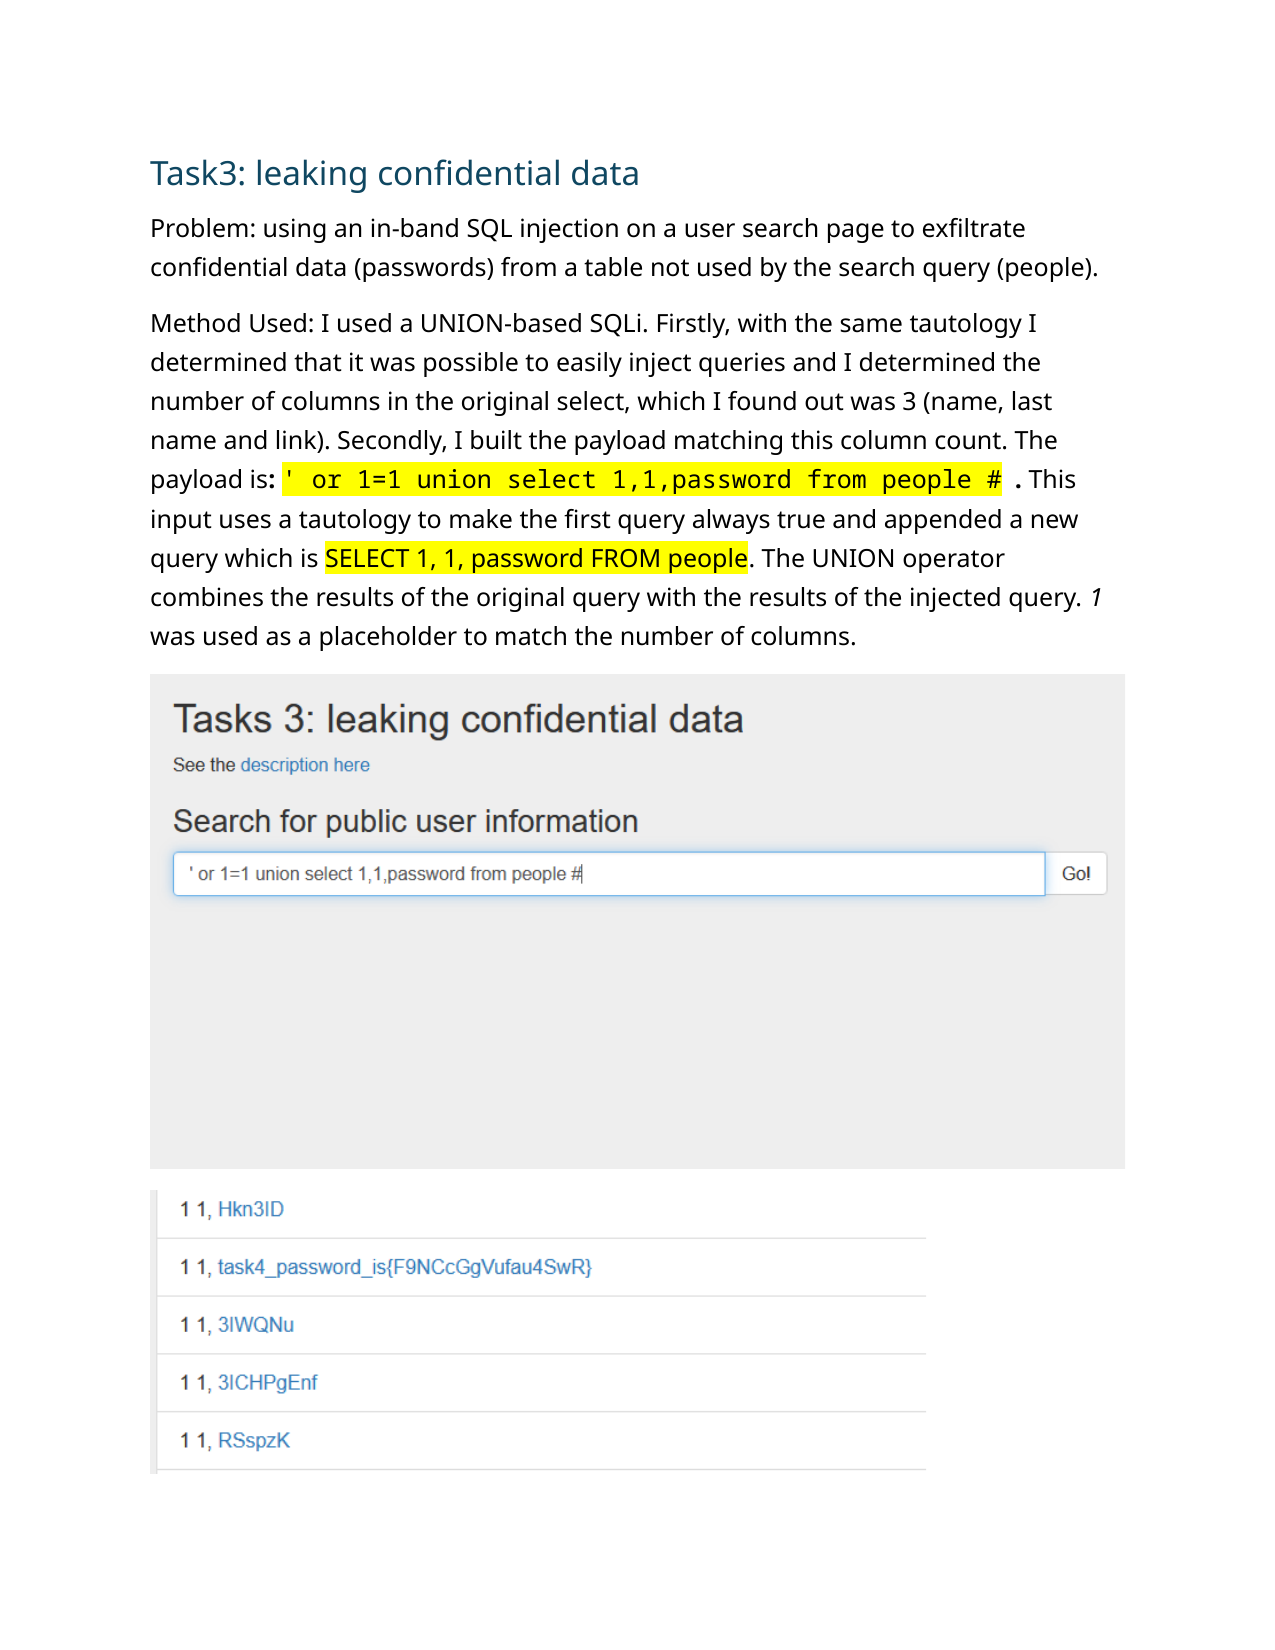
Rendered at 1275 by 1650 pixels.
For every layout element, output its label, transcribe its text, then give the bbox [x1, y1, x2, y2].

text Method Used: I used a UNION-based SQLi. Firstly, with the same tautology I determined that it was possible to easily inject queries and I determined the number of columns in the original select, which I found out was 3 (name, last name and link). Secondly, I built the payload matching this column count. The payload is: ' or 1=1 union select 1,1,password from people # . This input uses a tautology to make the first query always true and appended a new query which is SELECT 1, 1, password FROM people. The UNION operator combines the results of the original query with the results of the injected query. 1 was used as a placeholder to match the number of columns. [150, 306, 1125, 653]
subtitle Task3: leaking confidential data [150, 150, 1125, 195]
text Problem: using an in-band SQL injection on a user search page to exfiltrate confidential data (passwords) from a table not used by the search query (people). [150, 211, 1125, 284]
